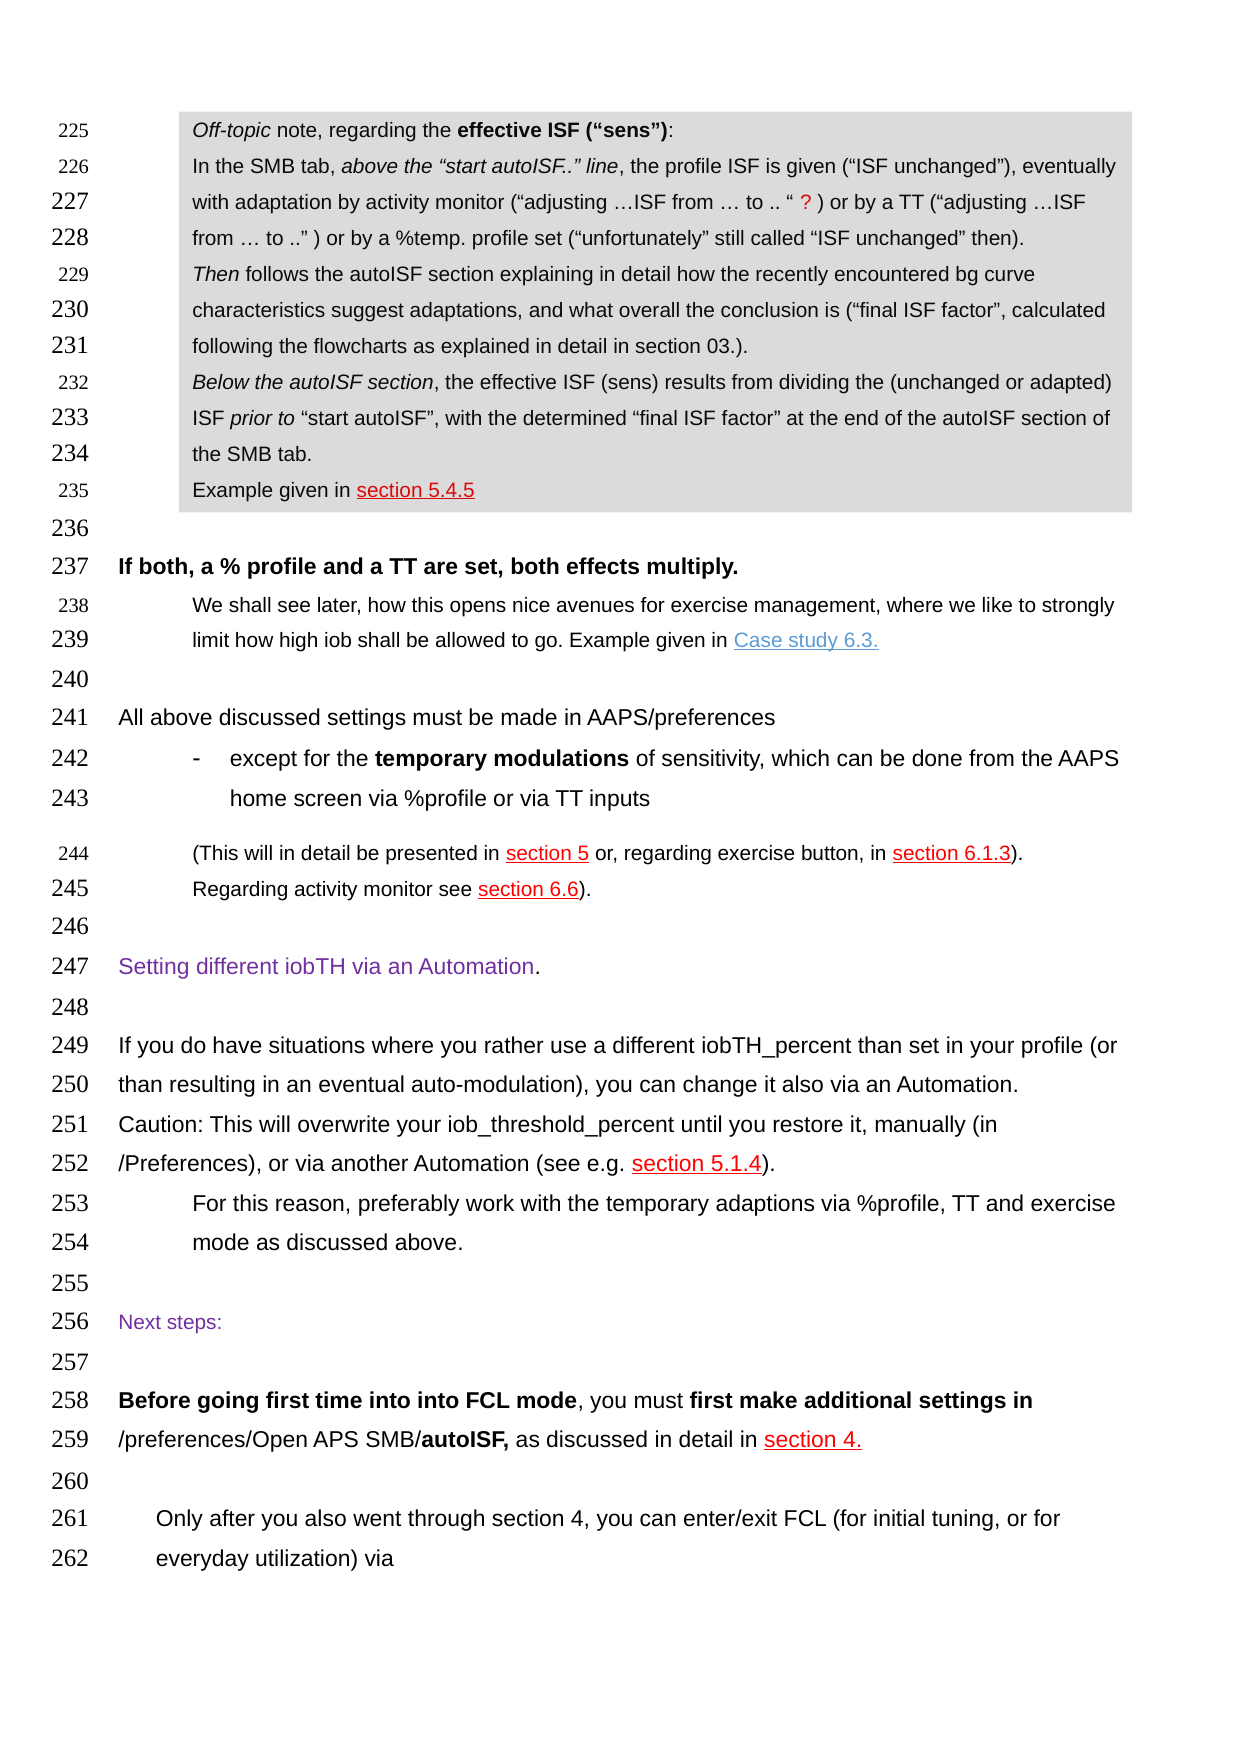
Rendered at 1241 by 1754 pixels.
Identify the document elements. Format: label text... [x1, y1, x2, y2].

text Only after you also went through section 4, you can enter/exit FCL (for initial tuning, or for everyday utilization) via [156, 1505, 1122, 1571]
text All above discussed settings must be made in AAPS/preferences [118, 704, 1122, 730]
text For this reason, preferably work with the temporary adaptions via %profile, TT and exercise mode as discussed above. [192, 1189, 1122, 1255]
text Next steps: [118, 1308, 1122, 1334]
text (This will in detail be presented in section 5 or, regarding exercise button, in section 6.1.3). Regarding activity monitor see section 6.6). [192, 841, 1122, 901]
text Caution: This will overwrite your iob_threshold_percent until you restore it, manually (in /Preferences), or via another Automation (see e.g. section 5.1.4). [118, 1111, 1122, 1176]
list except for the temporary modulations of sensitivity, which can be done from the AAPS home screen via %profile or via TT inputs [192, 743, 1122, 811]
text We shall see later, how this opens nice avenues for exercise management, where we like to strongly limit how high iob shall be allowed to go. Example given in Case study 6.3. [192, 592, 1122, 652]
text Before going first time into into FCL mode, you must first make additional settings in /preferences/Open APS SMB/autoISF, as discussed in detail in section 4. [118, 1387, 1122, 1453]
text If you do have situations where you rather use a different iobTH_percent than set in your profile (or than resulting in an eventual auto-modulation), you can change it also via an Automation. [118, 1032, 1122, 1097]
text If both, a % profile and a TT are set, both effects multiply. [118, 553, 1122, 579]
text Setting different iobTH via an Automation. [118, 953, 1122, 979]
